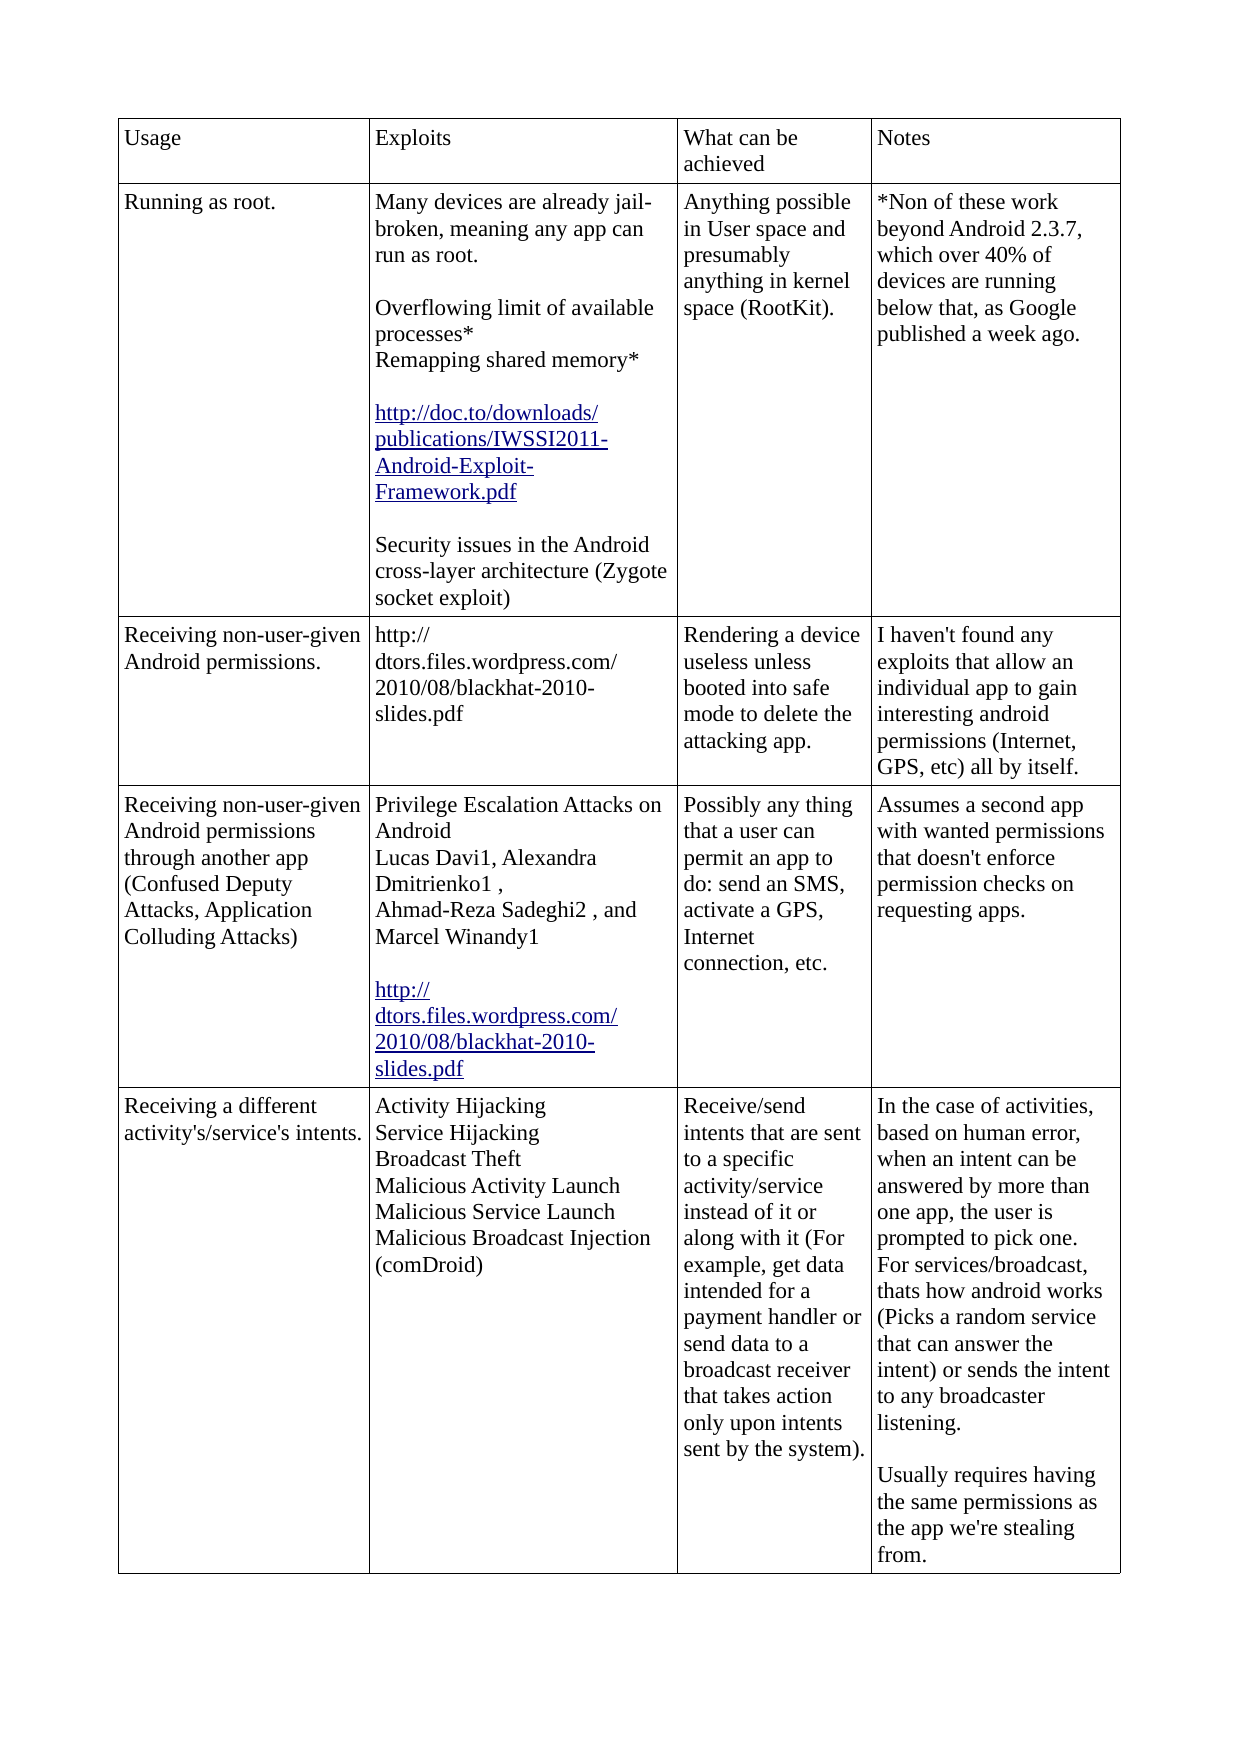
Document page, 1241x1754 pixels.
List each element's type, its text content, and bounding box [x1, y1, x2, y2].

table_cell Privilege Escalation Attacks on Android Lucas Davi1, Alexandra Dmitrienko1 , Ahmad-Reza Sadeghi2 , and Marcel Winandy1 http://dtors.files.wordpress.com/2010/08/blackhat-2010-slides.pdf [370, 786, 677, 1087]
table_cell *Non of these work beyond Android 2.3.7, which over 40% of devices are running below that, as Google published a week ago. [872, 184, 1120, 616]
table_cell Possibly any thing that a user can permit an app to do: send an SMS, activate a GPS, Internet connection, etc. [678, 786, 871, 1087]
table_cell Receiving non-user-given Android permissions through another app (Confused Deputy Attacks, Application Colluding Attacks) [119, 786, 369, 1087]
table_cell Running as root. [119, 184, 369, 616]
table_cell Assumes a second app with wanted permissions that doesn't enforce permission checks on requesting apps. [872, 786, 1120, 1087]
table_header Exploits [370, 119, 677, 182]
table_cell Anything possible in User space and presumably anything in kernel space (RootKit). [678, 184, 871, 616]
table_cell Rendering a device useless unless booted into safe mode to delete the attacking app. [678, 617, 871, 785]
table_cell Activity Hijacking Service Hijacking Broadcast Theft Malicious Activity Launch Malicious Service Launch Malicious Broadcast Injection (comDroid) [370, 1088, 677, 1573]
table_cell In the case of activities, based on human error, when an intent can be answered by more than one app, the user is prompted to pick one. For services/broadcast, thats how android works (Picks a random service that can answer the intent) or sends the intent to any broadcaster listening. Usually requires having the same permissions as the app we're stealing from. [872, 1088, 1120, 1573]
table_header Notes [872, 119, 1120, 182]
table_header Usage [119, 119, 369, 182]
table_cell I haven't found any exploits that allow an individual app to gain interesting android permissions (Internet, GPS, etc) all by itself. [872, 617, 1120, 785]
table_cell Receiving non-user-given Android permissions. [119, 617, 369, 785]
table_cell Receive/send intents that are sent to a specific activity/service instead of it or along with it (For example, get data intended for a payment handler or send data to a broadcast receiver that takes action only upon intents sent by the system). [678, 1088, 871, 1573]
table_header What can be achieved [678, 119, 871, 182]
table_cell Many devices are already jail-broken, meaning any app can run as root. Overflowing limit of available processes* Remapping shared memory* http://doc.to/downloads/publications/IWSSI2011-Android-Exploit-Framework.pdf Security issues in the Android cross-layer architecture (Zygote socket exploit) [370, 184, 677, 616]
table_cell http://dtors.files.wordpress.com/2010/08/blackhat-2010-slides.pdf [370, 617, 677, 785]
table_cell Receiving a different activity's/service's intents. [119, 1088, 369, 1573]
